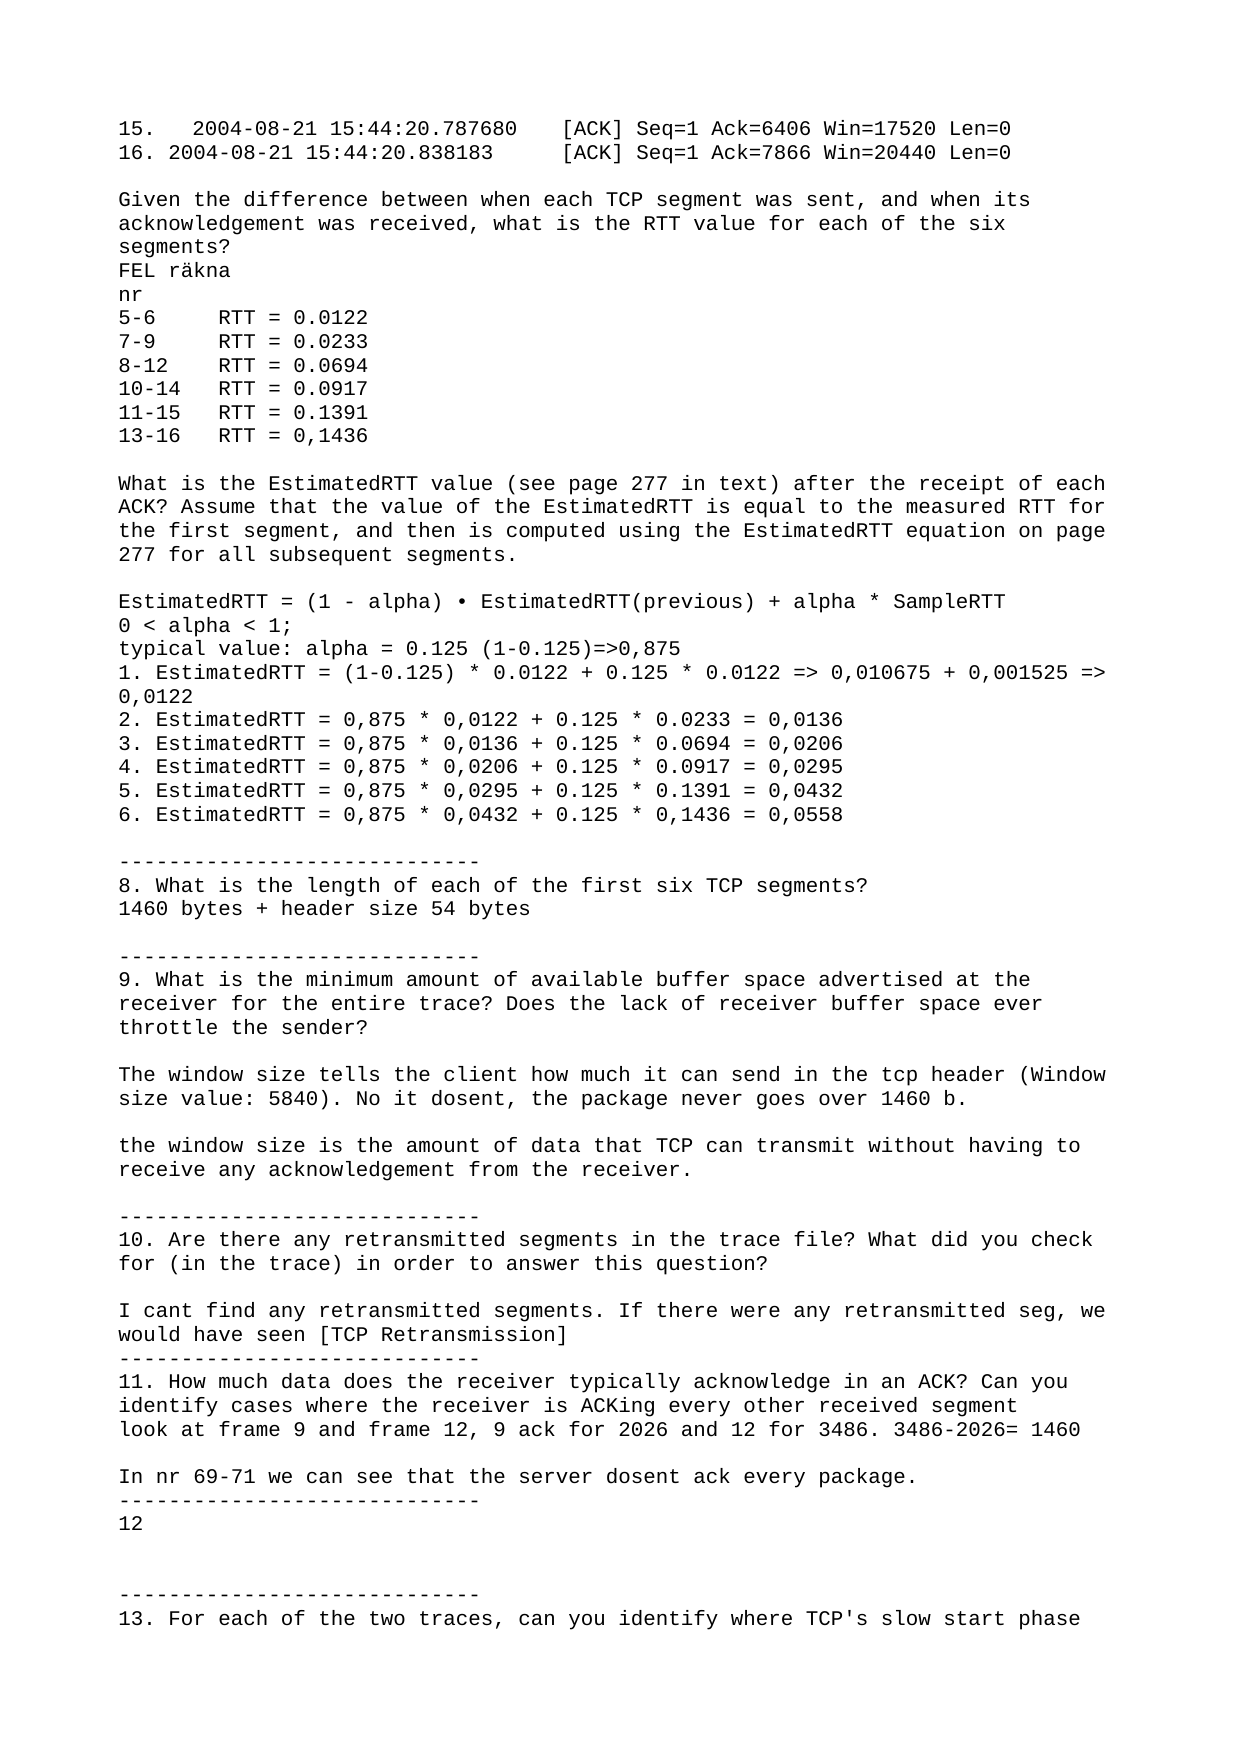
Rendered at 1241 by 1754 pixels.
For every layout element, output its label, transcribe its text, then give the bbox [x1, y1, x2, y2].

text In nr 69-71 we can see that the server dosent ack every package. [118, 1466, 1122, 1489]
text 10-14 RTT = 0.0917 [118, 378, 1122, 402]
text 0 < alpha < 1; [118, 615, 1122, 638]
text look at frame 9 and frame 12, 9 ack for 2026 and 12 for 3486. 3486-2026= 1460 [118, 1419, 1122, 1442]
text 2. EstimatedRTT = 0,875 * 0,0122 + 0.125 * 0.0233 = 0,0136 [118, 709, 1122, 733]
text 8-12 RTT = 0.0694 [118, 354, 1122, 378]
text 11-15 RTT = 0.1391 [118, 402, 1122, 426]
text Given the difference between when each TCP segment was sent, and when its acknowledgement was received, what is the RTT value for each of the six segments? [118, 189, 1122, 260]
text EstimatedRTT = (1 - alpha) • EstimatedRTT(previous) + alpha * SampleRTT [118, 591, 1122, 615]
text 16. 2004-08-21 15:44:20.838183 [ACK] Seq=1 Ack=7866 Win=20440 Len=0 [118, 142, 1122, 165]
text 15. 2004-08-21 15:44:20.787680 [ACK] Seq=1 Ack=6406 Win=17520 Len=0 [118, 118, 1122, 142]
text 13. For each of the two traces, can you identify where TCP's slow start phase [118, 1608, 1122, 1631]
text the window size is the amount of data that TCP can transmit without having to receive any acknowledgement from the receiver. [118, 1135, 1122, 1182]
text 7-9 RTT = 0.0233 [118, 331, 1122, 354]
text I cant find any retransmitted segments. If there were any retransmitted seg, we would have seen [TCP Retransmission] [118, 1300, 1122, 1348]
text ----------------------------- [118, 1584, 1122, 1608]
text FEL räkna [118, 260, 1122, 284]
text nr [118, 284, 1122, 307]
text 6. EstimatedRTT = 0,875 * 0,0432 + 0.125 * 0,1436 = 0,0558 [118, 804, 1122, 827]
text 8. What is the length of each of the first six TCP segments? [118, 875, 1122, 898]
text 1. EstimatedRTT = (1-0.125) * 0.0122 + 0.125 * 0.0122 => 0,010675 + 0,001525 => 0,0122 [118, 662, 1122, 709]
text 11. How much data does the receiver typically acknowledge in an ACK? Can you identify cases where the receiver is ACKing every other received segment [118, 1371, 1122, 1419]
text 5. EstimatedRTT = 0,875 * 0,0295 + 0.125 * 0.1391 = 0,0432 [118, 780, 1122, 804]
text 9. What is the minimum amount of available buffer space advertised at the receiver for the entire trace? Does the lack of receiver buffer space ever throttle the sender? [118, 969, 1122, 1040]
text 12 [118, 1513, 1122, 1537]
text typical value: alpha = 0.125 (1-0.125)=>0,875 [118, 638, 1122, 662]
text 4. EstimatedRTT = 0,875 * 0,0206 + 0.125 * 0.0917 = 0,0295 [118, 757, 1122, 780]
text 10. Are there any retransmitted segments in the trace file? What did you check for (in the trace) in order to answer this question? [118, 1229, 1122, 1277]
text What is the EstimatedRTT value (see page 277 in text) after the receipt of each ACK? Assume that the value of the EstimatedRTT is equal to the measured RTT for the first segment, and then is computed using the EstimatedRTT equation on page 277 for all subsequent segments. [118, 473, 1122, 567]
text 1460 bytes + header size 54 bytes [118, 898, 1122, 922]
text ----------------------------- [118, 1489, 1122, 1513]
text 13-16 RTT = 0,1436 [118, 426, 1122, 449]
text ----------------------------- [118, 1348, 1122, 1371]
text 3. EstimatedRTT = 0,875 * 0,0136 + 0.125 * 0.0694 = 0,0206 [118, 733, 1122, 757]
text ----------------------------- [118, 946, 1122, 969]
text ----------------------------- [118, 1206, 1122, 1229]
text The window size tells the client how much it can send in the tcp header (Window size value: 5840). No it dosent, the package never goes over 1460 b. [118, 1064, 1122, 1111]
text 5-6 RTT = 0.0122 [118, 307, 1122, 331]
text ----------------------------- [118, 851, 1122, 875]
